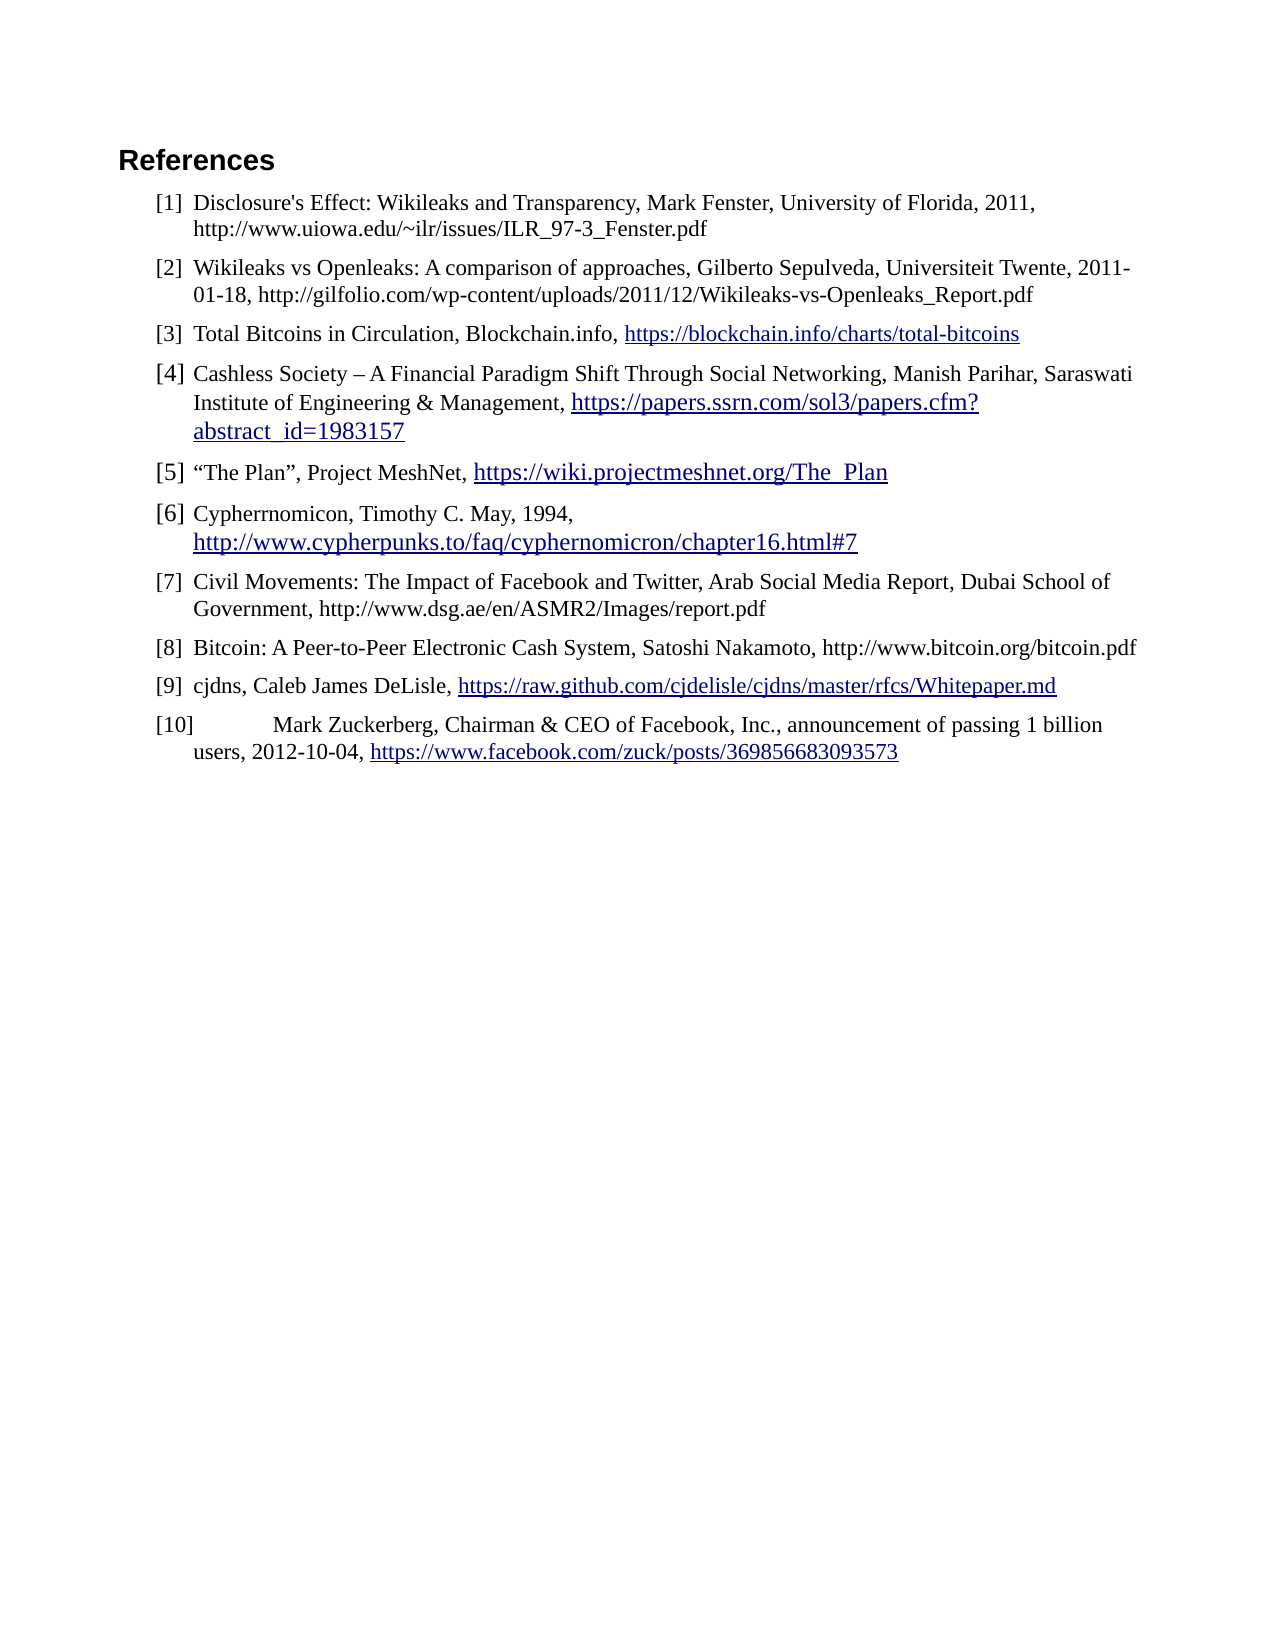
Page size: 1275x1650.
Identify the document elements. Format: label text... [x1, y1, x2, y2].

list Disclosure's Effect: Wikileaks and Transparency, Mark Fenster, University of Florida, 2011, http://www.uiowa.edu/~ilr/issues/ILR_97-3_Fenster.pdf [156, 189, 1157, 242]
list Wikileaks vs Openleaks: A comparison of approaches, Gilberto Sepulveda, Universiteit Twente, 2011-01-18, http://gilfolio.com/wp-content/uploads/2011/12/Wikileaks-vs-Openleaks_Report.pdf [156, 254, 1157, 307]
list Civil Movements: The Impact of Facebook and Twitter, Arab Social Media Report, Dubai School of Government, http://www.dsg.ae/en/ASMR2/Images/report.pdf [156, 568, 1157, 621]
list Cypherrnomicon, Timothy C. May, 1994, http://www.cypherpunks.to/faq/cyphernomicron/chapter16.html#7 [156, 498, 1157, 556]
list Mark Zuckerberg, Chairman & CEO of Facebook, Inc., announcement of passing 1 billion users, 2012-10-04, https://www.facebook.com/zuck/posts/369856683093573 [156, 711, 1157, 764]
list Bitcoin: A Peer-to-Peer Electronic Cash System, Satoshi Nakamoto, http://www.bitcoin.org/bitcoin.pdf [156, 634, 1157, 660]
list cjdns, Caleb James DeLisle, https://raw.github.com/cjdelisle/cjdns/master/rfcs/Whitepaper.md [156, 672, 1157, 699]
list Cashless Society – A Financial Paradigm Shift Through Social Networking, Manish Parihar, Saraswati Institute of Engineering & Management, https://papers.ssrn.com/sol3/papers.cfm?abstract_id=1983157 [156, 358, 1157, 445]
list “The Plan”, Project MeshNet, https://wiki.projectmeshnet.org/The_Plan [156, 457, 1157, 486]
subtitle References [118, 143, 1157, 177]
list Total Bitcoins in Circulation, Blockchain.info, https://blockchain.info/charts/total-bitcoins [156, 319, 1157, 346]
